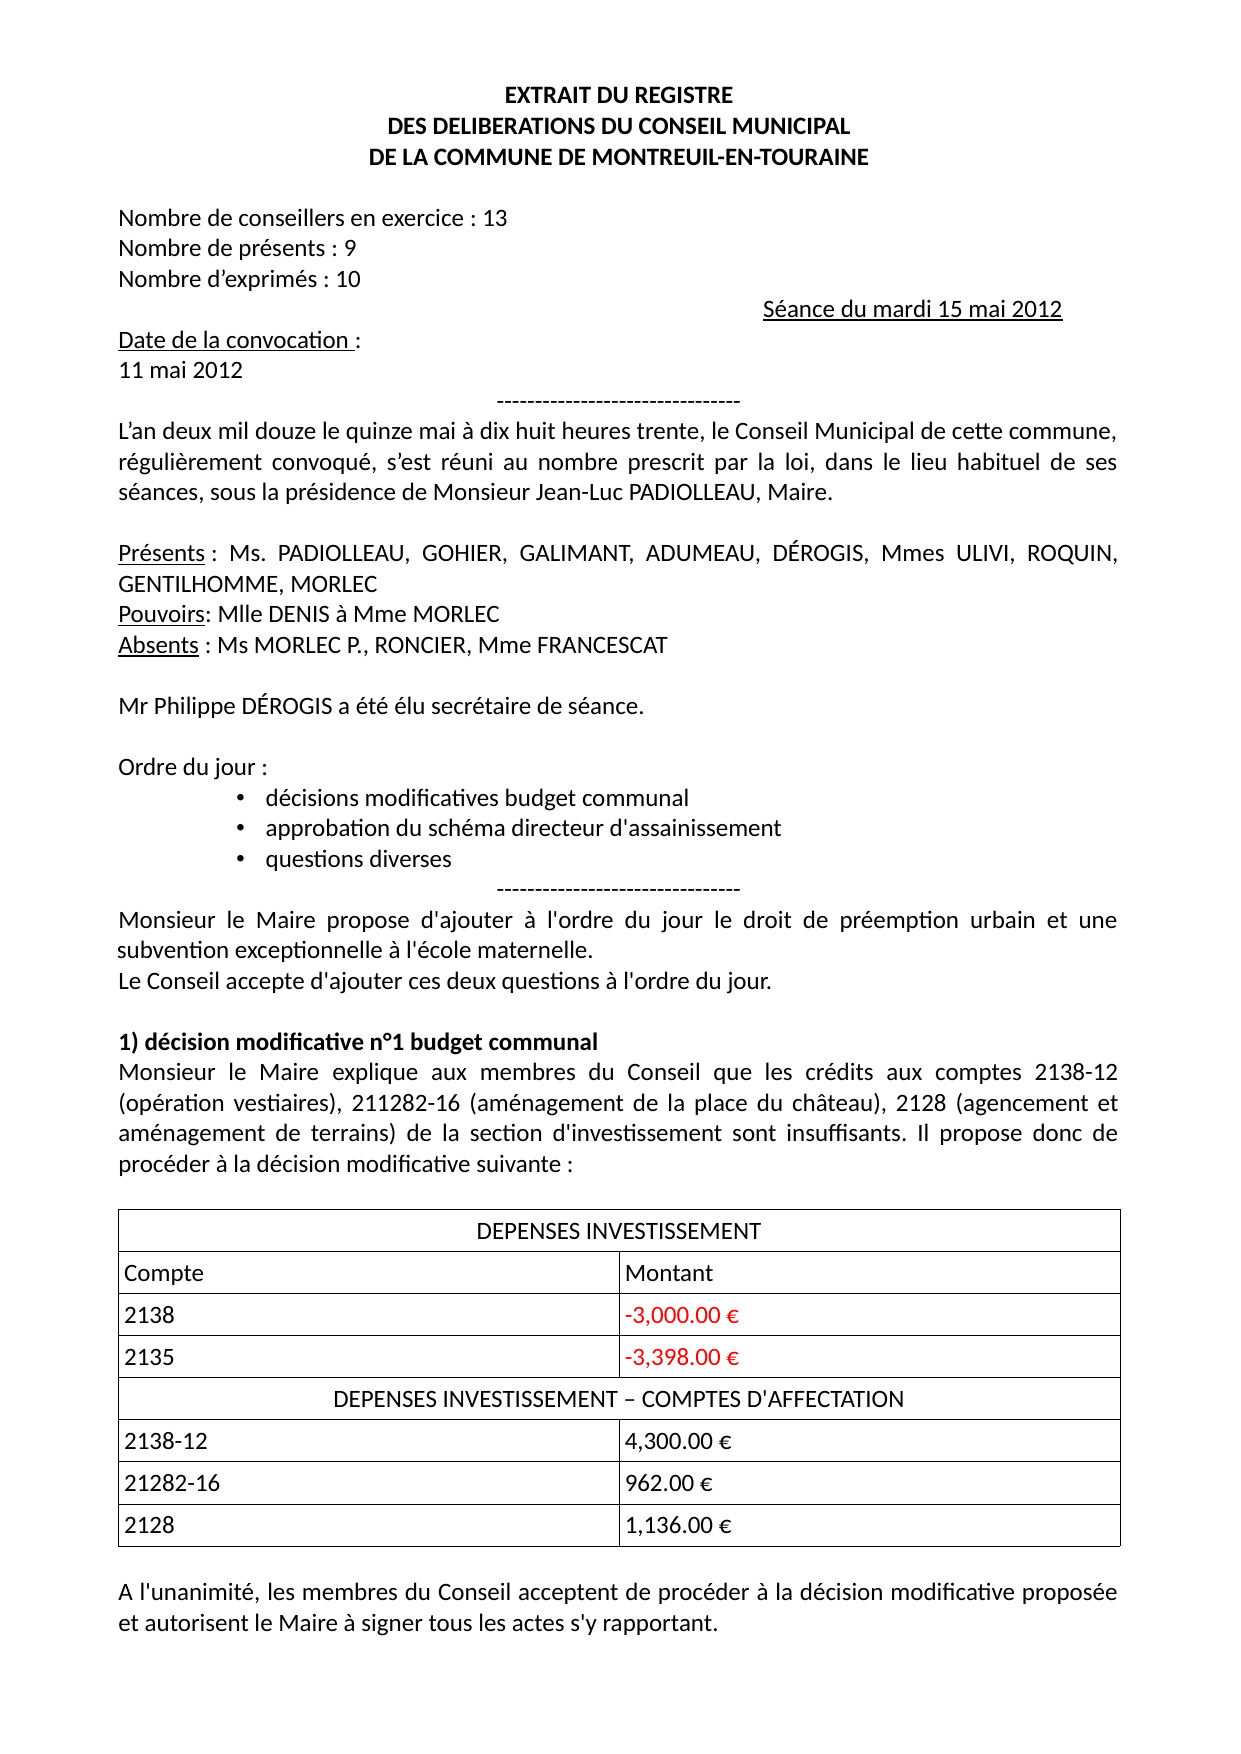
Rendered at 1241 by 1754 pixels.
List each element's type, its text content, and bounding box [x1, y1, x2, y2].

text Nombre de présents : 9 [118, 232, 1120, 263]
text Monsieur le Maire propose d'ajouter à l'ordre du jour le droit de préemption urbain et une subvention exceptionnelle à l'école maternelle. [117, 904, 1120, 965]
table_cell -3 000,00 € [620, 1294, 1120, 1335]
table_cell 21282-16 [119, 1462, 619, 1503]
text Date de la convocation : [24, 324, 1120, 354]
text Pouvoirs: Mlle DENIS à Mme MORLEC [118, 598, 1120, 629]
list décisions modificatives budget communal [236, 782, 1120, 812]
table_cell Montant [620, 1252, 1120, 1293]
table_cell 962,00 € [620, 1462, 1120, 1503]
table_cell 4 300,00 € [620, 1420, 1120, 1461]
text Monsieur le Maire explique aux membres du Conseil que les crédits aux comptes 2138-12 (opération vestiaires), 211282-16 (aménagement de la place du château), 2128 (agencement et aménagement de terrains) de la section d'investissement sont insuffisants. Il propose donc de procéder à la décision modificative suivante : [118, 1056, 1120, 1178]
text Présents : Ms. PADIOLLEAU, GOHIER, GALIMANT, ADUMEAU, DÉROGIS, Mmes ULIVI, ROQUIN, GENTILHOMME, MORLEC [118, 537, 1120, 598]
text -------------------------------- [118, 873, 1120, 904]
list questions diverses [236, 843, 1120, 873]
table_cell Compte [119, 1252, 619, 1293]
text Séance du mardi 15 mai 2012 [24, 293, 1120, 324]
table_cell DEPENSES INVESTISSEMENT – COMPTES D'AFFECTATION [119, 1378, 1120, 1419]
table_cell 2135 [119, 1336, 619, 1377]
table_cell -3 398,00 € [620, 1336, 1120, 1377]
text EXTRAIT DU REGISTRE [118, 80, 1120, 110]
text A l'unanimité, les membres du Conseil acceptent de procéder à la décision modificative proposée et autorisent le Maire à signer tous les actes s'y rapportant. [118, 1576, 1120, 1637]
table_cell 2128 [119, 1505, 619, 1546]
text DES DELIBERATIONS DU CONSEIL MUNICIPAL [118, 110, 1120, 141]
text Mr Philippe DÉROGIS a été élu secrétaire de séance. [118, 690, 1120, 721]
text Nombre de conseillers en exercice : 13 [118, 202, 1120, 232]
text Ordre du jour : [118, 751, 1120, 782]
text L’an deux mil douze le quinze mai à dix huit heures trente, le Conseil Municipal de cette commune, régulièrement convoqué, s’est réuni au nombre prescrit par la loi, dans le lieu habituel de ses séances, sous la présidence de Monsieur Jean-Luc PADIOLLEAU, Maire. [118, 415, 1120, 507]
text Nombre d’exprimés : 10 [24, 263, 1120, 293]
table_cell 2138 [119, 1294, 619, 1335]
text -------------------------------- [118, 385, 1120, 415]
table_cell 2138-12 [119, 1420, 619, 1461]
text Le Conseil accepte d'ajouter ces deux questions à l'ordre du jour. [117, 965, 1120, 995]
text 1) décision modificative n°1 budget communal [118, 1026, 1120, 1056]
table_cell 1 136,00 € [620, 1505, 1120, 1546]
list approbation du schéma directeur d'assainissement [236, 812, 1120, 843]
text DE LA COMMUNE DE MONTREUIL-EN-TOURAINE [118, 141, 1120, 171]
text Absents : Ms MORLEC P., RONCIER, Mme FRANCESCAT [118, 629, 1120, 659]
text 11 mai 2012 [24, 354, 1120, 385]
table_header DEPENSES INVESTISSEMENT [119, 1210, 1120, 1251]
